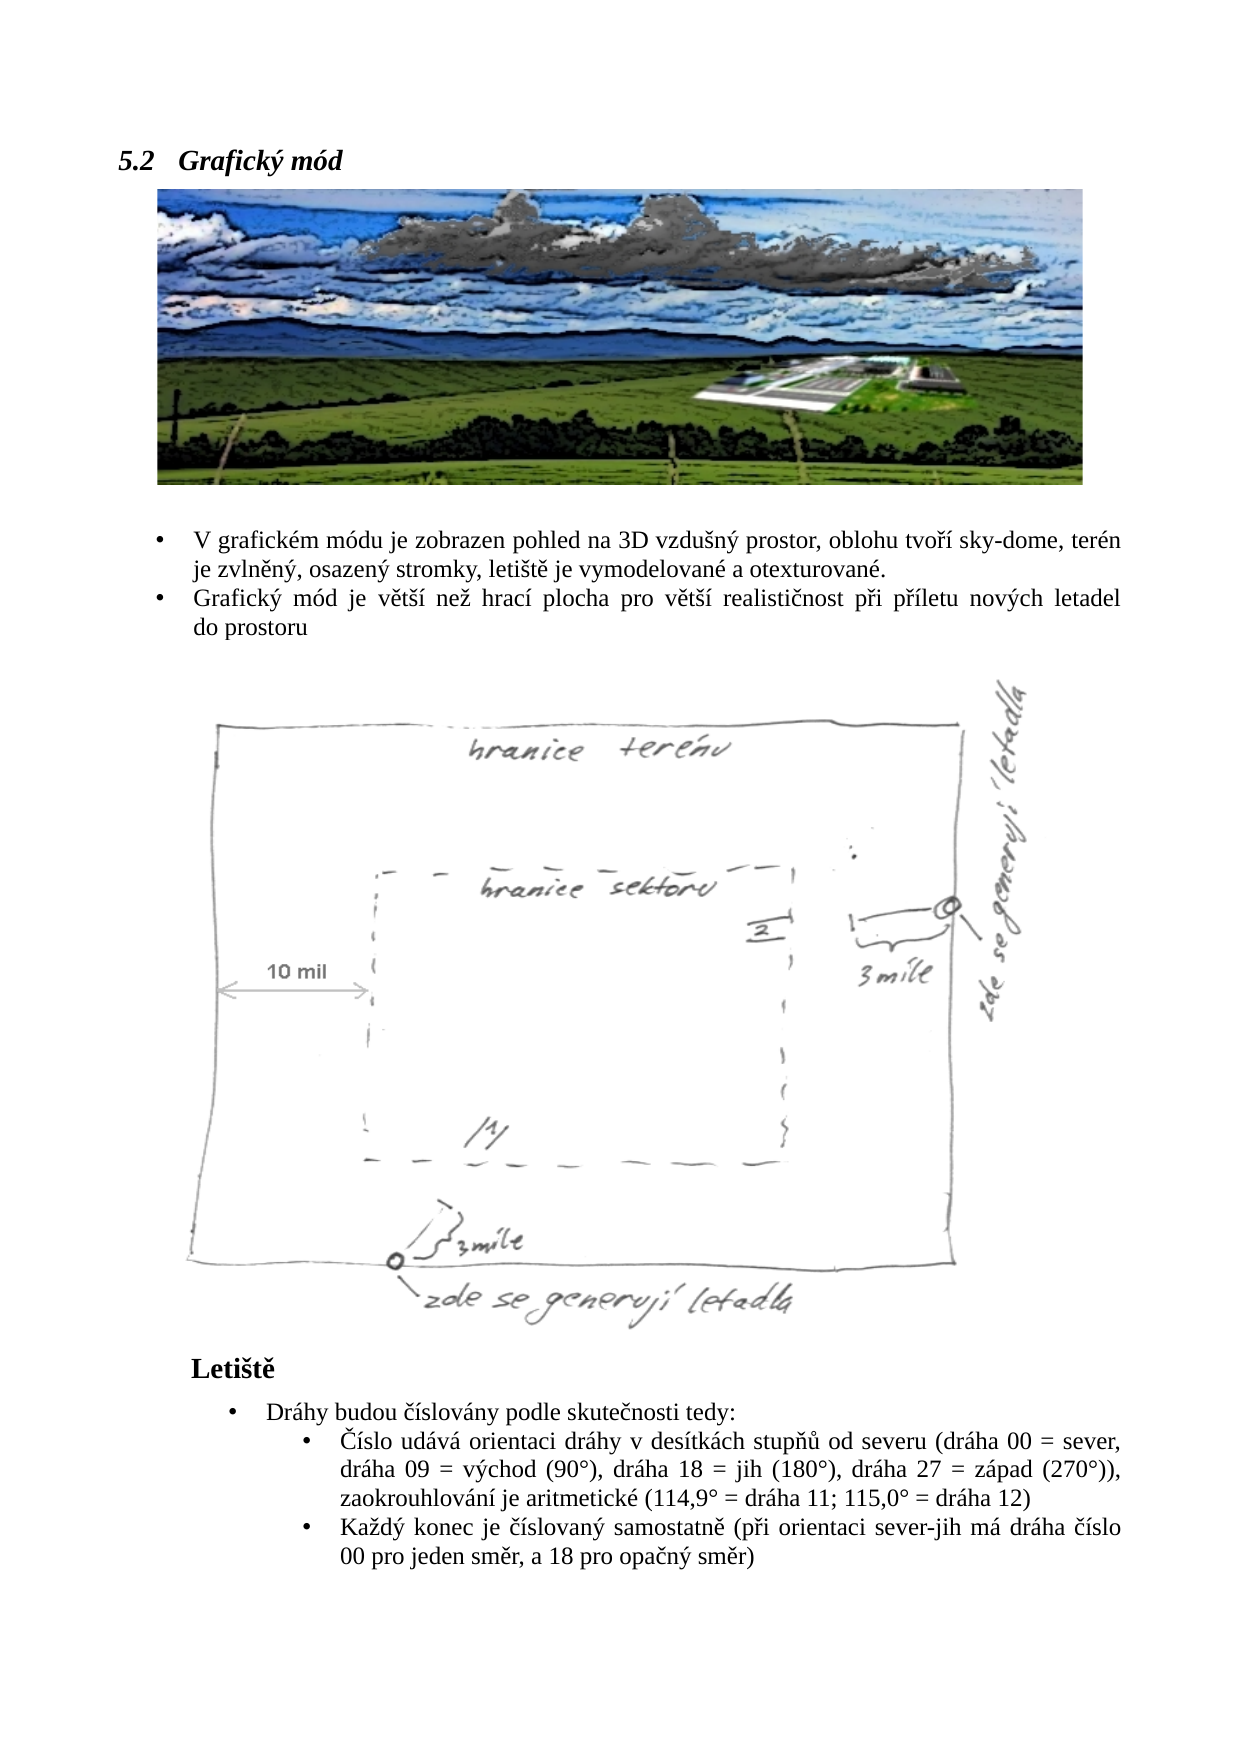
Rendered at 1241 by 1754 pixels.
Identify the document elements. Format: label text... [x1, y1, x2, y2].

list Grafický mód je větší než hrací plocha pro větší realističnost při příletu nových letadel do prostoru [156, 583, 1122, 641]
picture [157, 189, 1083, 485]
list Číslo udává orientaci dráhy v desítkách stupňů od severu (dráha 00 = sever, dráha 09 = východ (90°), dráha 18 = jih (180°), dráha 27 = západ (270°)), zaokrouhlování je aritmetické (114,9° = dráha 11; 115,0° = dráha 12) [302, 1426, 1122, 1512]
list V grafickém módu je zobrazen pohled na 3D vzdušný prostor, oblohu tvoří sky-dome, terén je zvlněný, osazený stromky, letiště je vymodelované a otexturované. [156, 526, 1122, 583]
subtitle Grafický mód [118, 143, 1122, 177]
list Každý konec je číslovaný samostatně (při orientaci sever-jih má dráha číslo 00 pro jeden směr, a 18 pro opačný směr) [302, 1512, 1122, 1569]
picture [180, 640, 1060, 1351]
list Dráhy budou číslovány podle skutečnosti tedy: [228, 1397, 1122, 1426]
subtitle Letiště [191, 666, 1122, 1384]
